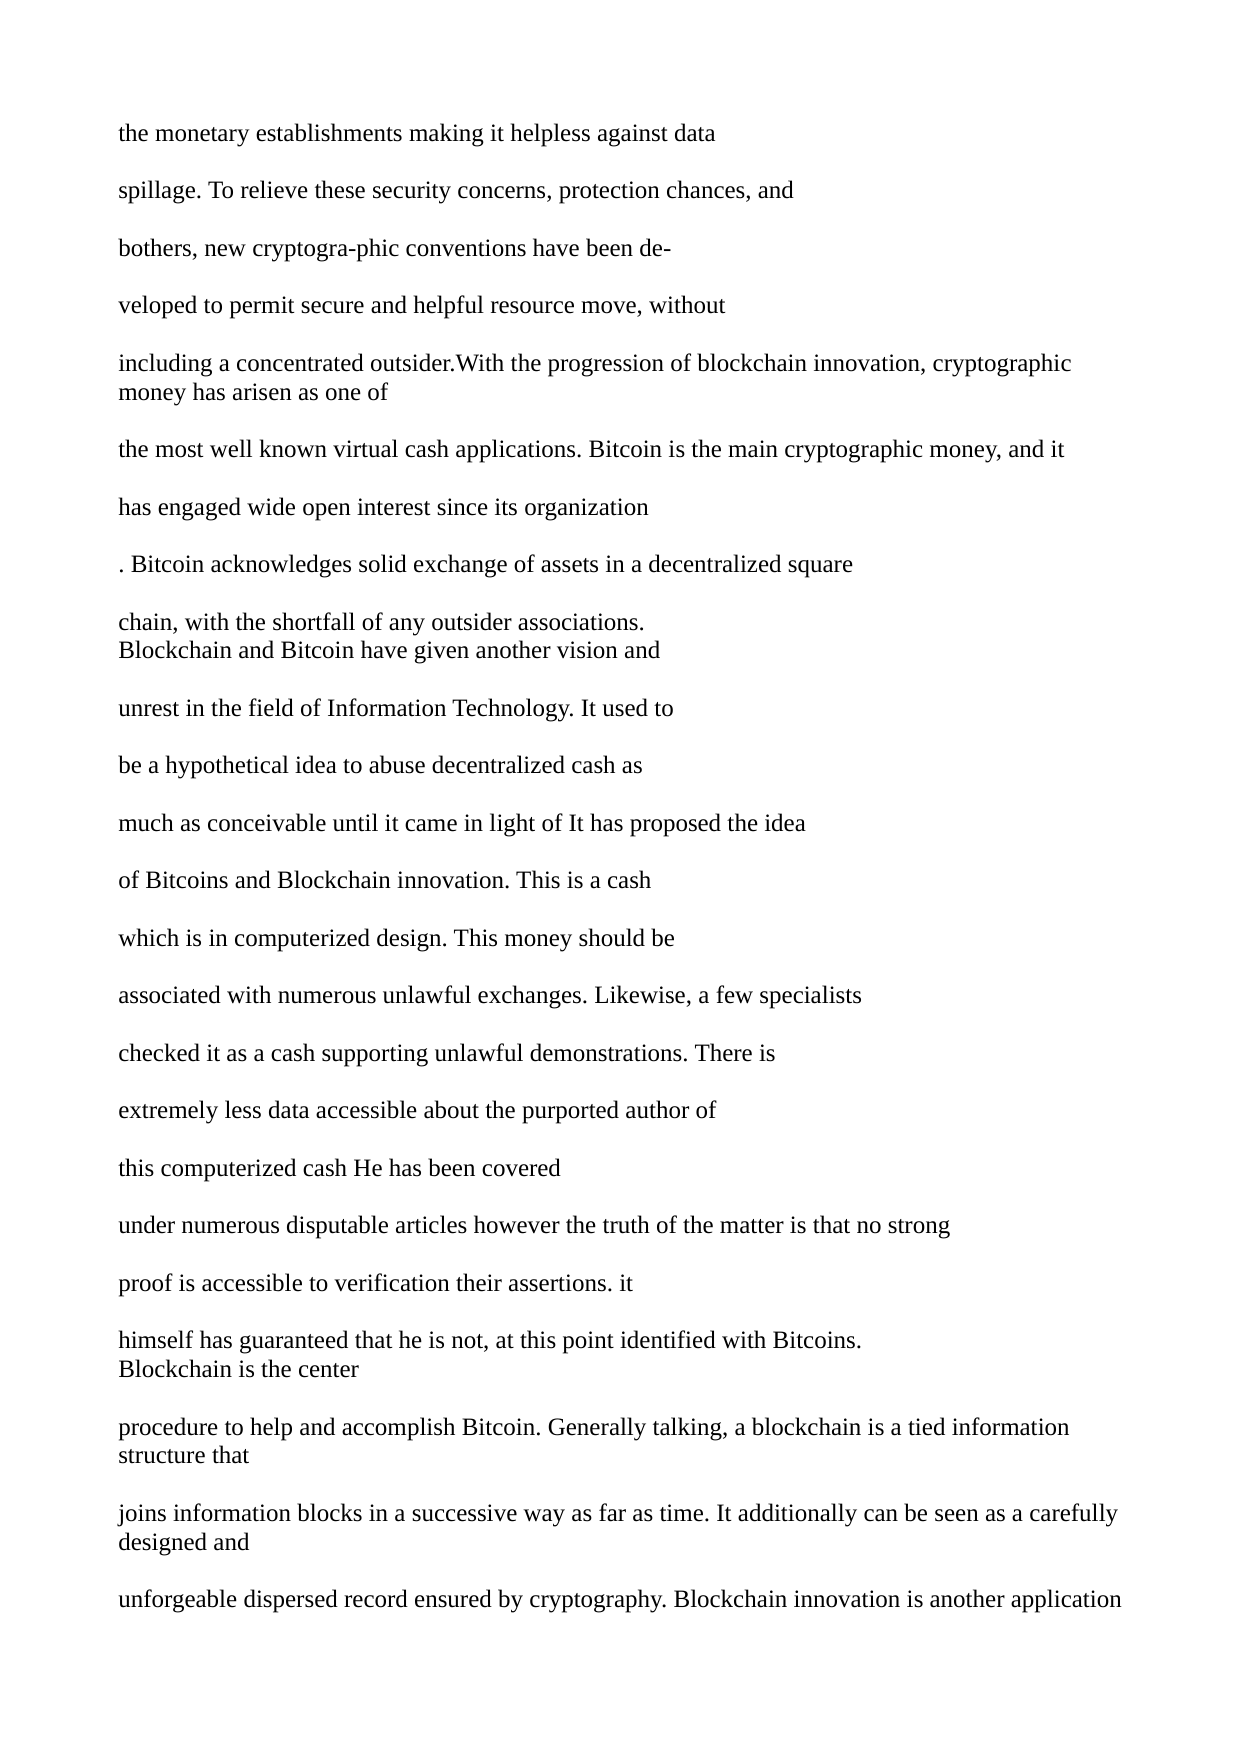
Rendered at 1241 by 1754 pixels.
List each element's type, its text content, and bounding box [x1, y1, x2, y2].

text procedure to help and accomplish Bitcoin. Generally talking, a blockchain is a tied information structure that [118, 1412, 1122, 1469]
text spillage. To relieve these security concerns, protection chances, and [118, 176, 1122, 204]
text including a concentrated outsider.With the progression of blockchain innovation, cryptographic money has arisen as one of [118, 348, 1122, 406]
text the monetary establishments making it helpless against data [118, 118, 1122, 147]
text much as conceivable until it came in light of It has proposed the idea [118, 808, 1122, 837]
text unforgeable dispersed record ensured by cryptography. Blockchain innovation is another application [118, 1584, 1122, 1613]
text checked it as a cash supporting unlawful demonstrations. There is [118, 1038, 1122, 1067]
text under numerous disputable articles however the truth of the matter is that no strong [118, 1211, 1122, 1239]
text has engaged wide open interest since its organization [118, 492, 1122, 521]
text joins information blocks in a successive way as far as time. It additionally can be seen as a carefully designed and [118, 1498, 1122, 1556]
text bothers, new cryptogra-phic conventions have been de- [118, 233, 1122, 262]
text Blockchain is the center [118, 1354, 1122, 1383]
text the most well known virtual cash applications. Bitcoin is the main cryptographic money, and it [118, 434, 1122, 463]
text associated with numerous unlawful exchanges. Likewise, a few specialists [118, 981, 1122, 1009]
text this computerized cash He has been covered [118, 1153, 1122, 1182]
text . Bitcoin acknowledges solid exchange of assets in a decentralized square [118, 549, 1122, 578]
text veloped to permit secure and helpful resource move, without [118, 291, 1122, 319]
text himself has guaranteed that he is not, at this point identified with Bitcoins. [118, 1326, 1122, 1354]
text of Bitcoins and Blockchain innovation. This is a cash [118, 866, 1122, 894]
text proof is accessible to verification their assertions. it [118, 1268, 1122, 1297]
text Blockchain and Bitcoin have given another vision and [118, 636, 1122, 664]
text unrest in the field of Information Technology. It used to [118, 693, 1122, 722]
text extremely less data accessible about the purported author of [118, 1096, 1122, 1124]
text chain, with the shortfall of any outsider associations. [118, 607, 1122, 636]
text which is in computerized design. This money should be [118, 923, 1122, 952]
text be a hypothetical idea to abuse decentralized cash as [118, 751, 1122, 779]
